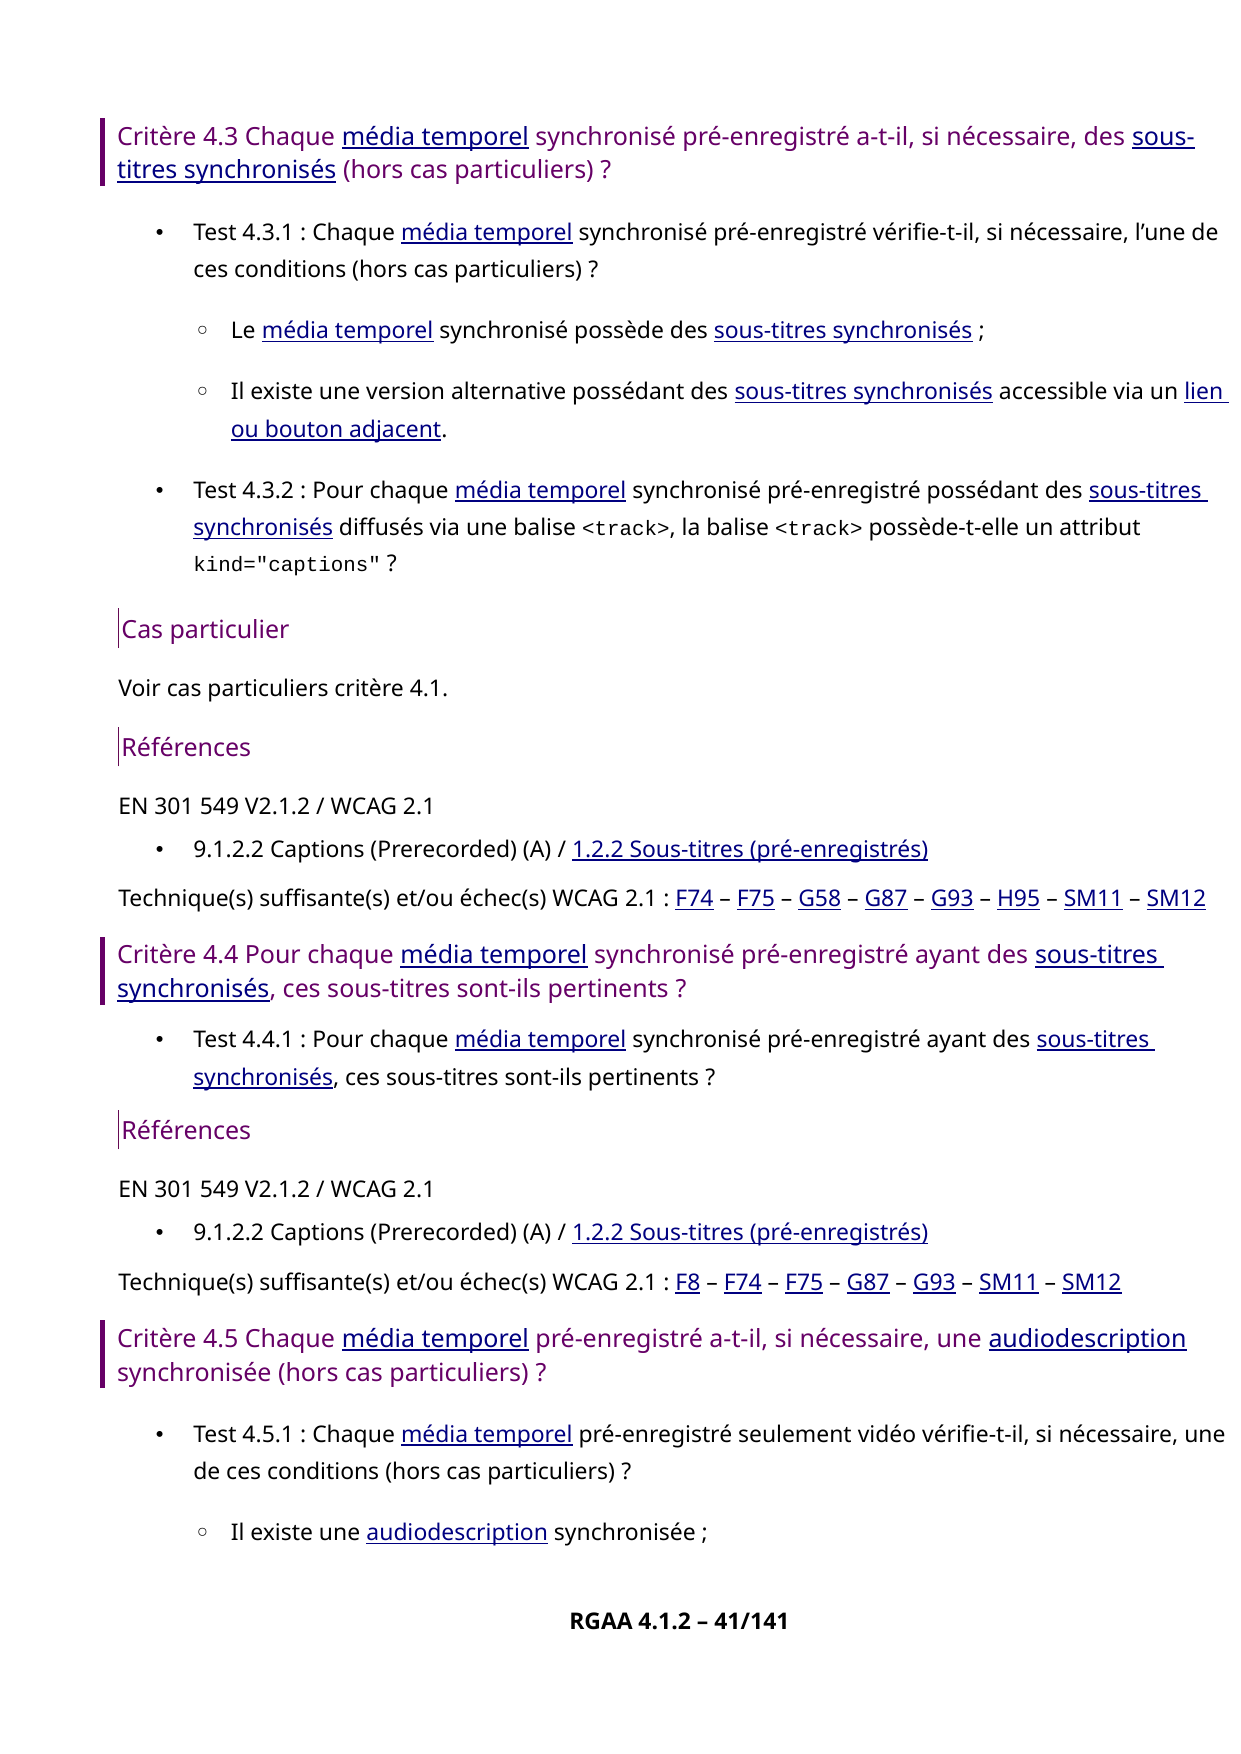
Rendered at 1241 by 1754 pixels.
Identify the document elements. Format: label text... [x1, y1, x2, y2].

list Le média temporel synchronisé possède des sous-titres synchronisés ; [193, 314, 1240, 346]
list 9.1.2.2 Captions (Prerecorded) (A) / 1.2.2 Sous-titres (pré-enregistrés) [156, 1216, 1240, 1247]
list Test 4.4.1 : Pour chaque média temporel synchronisé pré-enregistré ayant des sous-titres synchronisés, ces sous-titres sont-ils pertinents ? [156, 1023, 1240, 1092]
text EN 301 549 V2.1.2 / WCAG 2.1 [118, 1173, 1240, 1204]
list Test 4.5.1 : Chaque média temporel pré-enregistré seulement vidéo vérifie-t-il, si nécessaire, une de ces conditions (hors cas particuliers) ? [156, 1418, 1240, 1487]
text Technique(s) suffisante(s) et/ou échec(s) WCAG 2.1 : F8 – F74 – F75 – G87 – G93 – SM11 – SM12 [118, 1265, 1240, 1297]
list Il existe une version alternative possédant des sous-titres synchronisés accessible via un lien ou bouton adjacent. [193, 375, 1240, 444]
subtitle Cas particulier [119, 608, 1240, 648]
subtitle Critère 4.5 Chaque média temporel pré-enregistré a-t-il, si nécessaire, une audiodescription synchronisée (hors cas particuliers) ? [105, 1320, 1240, 1388]
list Il existe une audiodescription synchronisée ; [193, 1516, 1240, 1548]
subtitle Références [119, 727, 1240, 766]
subtitle Critère 4.3 Chaque média temporel synchronisé pré-enregistré a-t-il, si nécessaire, des sous-titres synchronisés (hors cas particuliers) ? [105, 118, 1240, 186]
subtitle Critère 4.4 Pour chaque média temporel synchronisé pré-enregistré ayant des sous-titres synchronisés, ces sous-titres sont-ils pertinents ? [105, 937, 1240, 1005]
list Test 4.3.1 : Chaque média temporel synchronisé pré-enregistré vérifie-t-il, si nécessaire, l’une de ces conditions (hors cas particuliers) ? [156, 216, 1240, 284]
text Voir cas particuliers critère 4.1. [118, 672, 1240, 703]
text EN 301 549 V2.1.2 / WCAG 2.1 [118, 790, 1240, 821]
list Test 4.3.2 : Pour chaque média temporel synchronisé pré-enregistré possédant des sous-titres synchronisés diffusés via une balise <track>, la balise <track> possède-t-elle un attribut kind="captions" ? [156, 474, 1240, 578]
text Technique(s) suffisante(s) et/ou échec(s) WCAG 2.1 : F74 – F75 – G58 – G87 – G93 – H95 – SM11 – SM12 [118, 882, 1240, 913]
subtitle Références [119, 1110, 1240, 1149]
list 9.1.2.2 Captions (Prerecorded) (A) / 1.2.2 Sous-titres (pré-enregistrés) [156, 833, 1240, 864]
